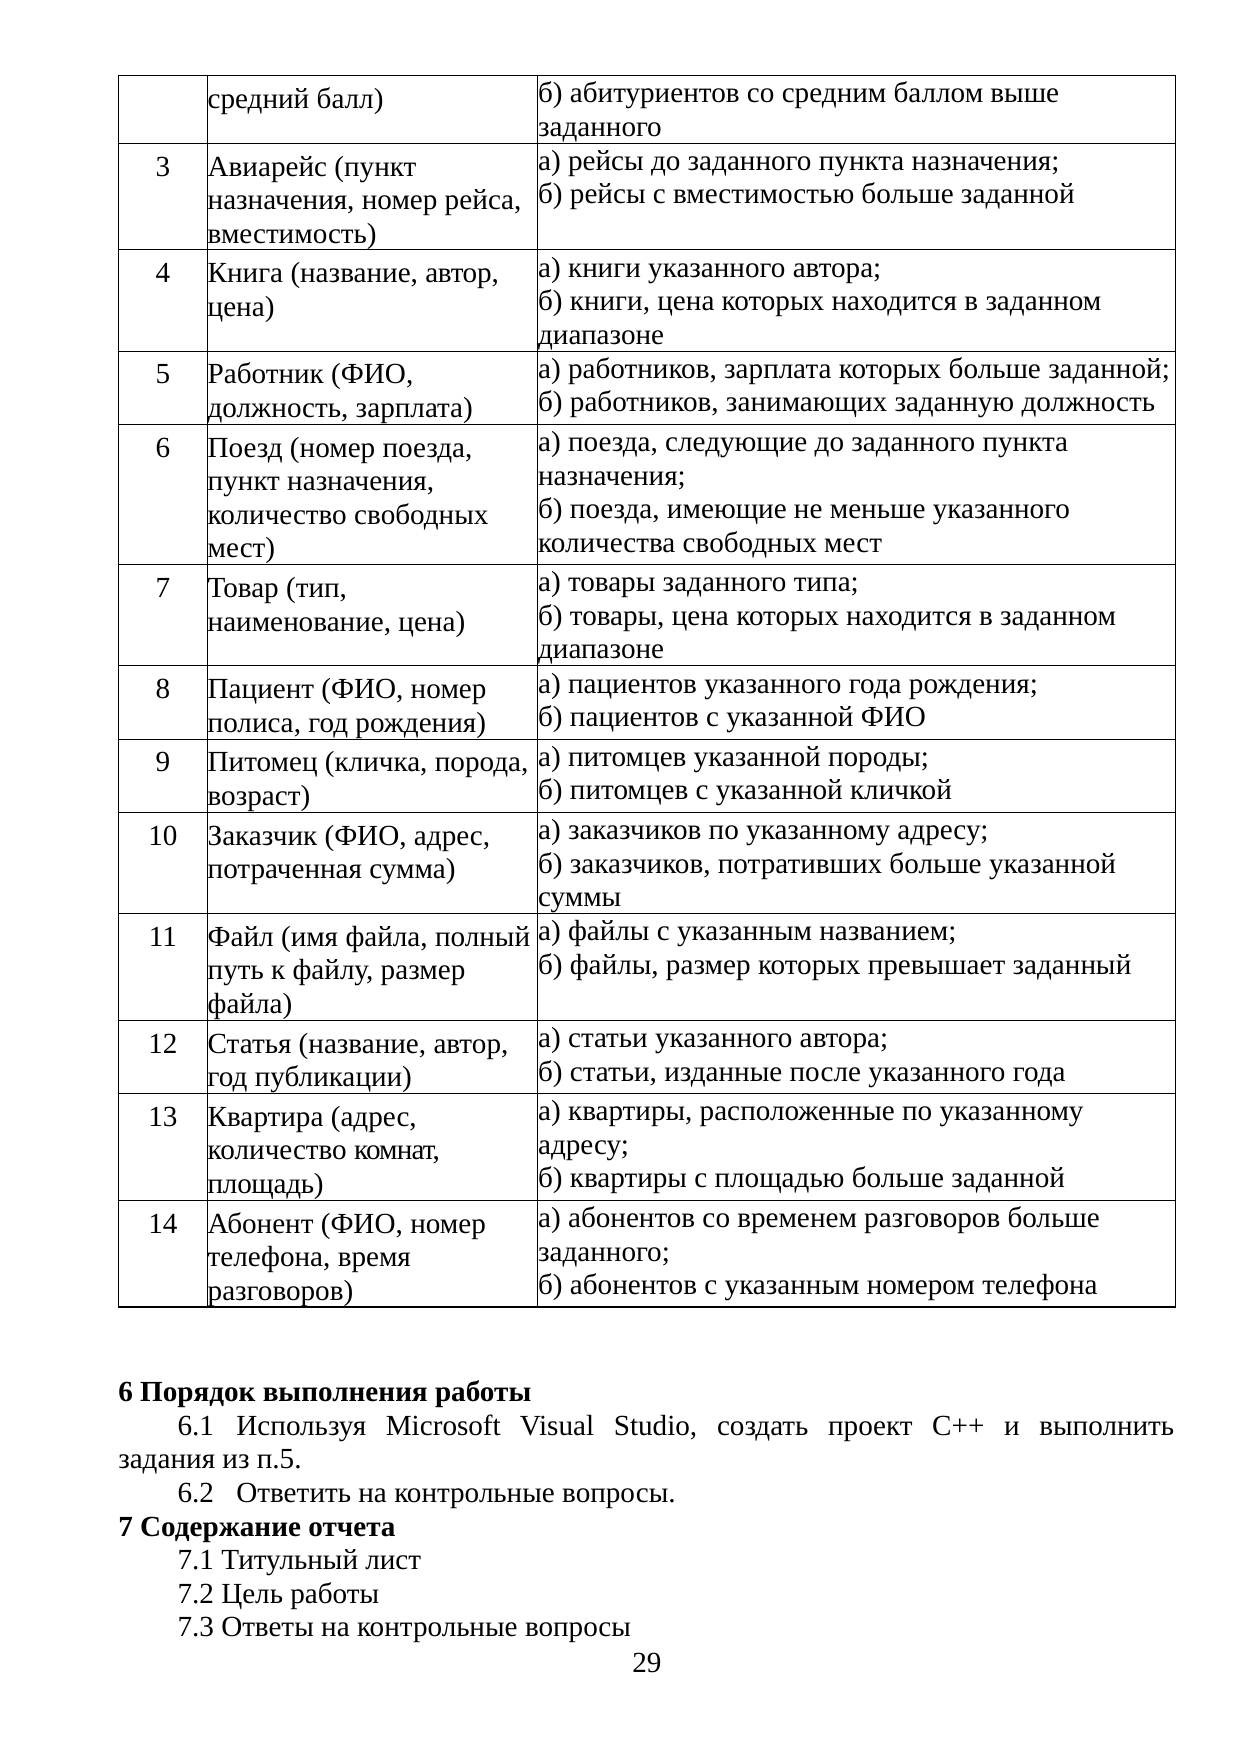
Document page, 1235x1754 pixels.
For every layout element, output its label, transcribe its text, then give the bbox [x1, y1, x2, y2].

table_cell Работник (ФИО, должность, зарплата) [208, 352, 537, 424]
table_cell [119, 76, 207, 143]
table_cell Пациент (ФИО, номер полиса, год рождения) [208, 666, 537, 738]
table_cell Статья (название, автор, год публикации) [208, 1021, 537, 1093]
table_cell 11 [119, 914, 207, 1019]
table_cell Абонент (ФИО, номер телефона, время разговоров) [208, 1201, 537, 1306]
table_cell 8 [119, 666, 207, 738]
table_cell Файл (имя файла, полный путь к файлу, размер файла) [208, 914, 537, 1019]
text 7 Содержание отчета [118, 1509, 1175, 1542]
table_cell 7 [119, 565, 207, 665]
table_cell Товар (тип, наименование, цена) [208, 565, 537, 665]
table_cell Заказчик (ФИО, адрес, потраченная сумма) [208, 813, 537, 913]
table_cell Квартира (адрес, количество комнат, площадь) [208, 1094, 537, 1199]
table_cell 10 [119, 813, 207, 913]
table_cell Авиарейс (пункт назначения, номер рейса, вместимость) [208, 144, 537, 249]
table_cell а) товары заданного типа; б) товары, цена которых находится в заданном диапазоне [538, 565, 1175, 665]
table_cell 14 [119, 1201, 207, 1306]
table_cell а) работников, зарплата которых больше заданной; б) работников, занимающих заданную должность [538, 352, 1175, 424]
table_cell 13 [119, 1094, 207, 1199]
table_cell а) статьи указанного автора; б) статьи, изданные после указанного года [538, 1021, 1175, 1093]
table_cell а) рейсы до заданного пункта назначения; б) рейсы с вместимостью больше заданной [538, 144, 1175, 249]
table_cell 3 [119, 144, 207, 249]
table_cell средний балл) [208, 76, 537, 143]
table_cell Питомец (кличка, порода, возраст) [208, 740, 537, 812]
table_cell а) поезда, следующие до заданного пункта назначения; б) поезда, имеющие не меньше указанного количества свободных мест [538, 425, 1175, 564]
table_cell Книга (название, автор, цена) [208, 250, 537, 351]
text 6 Порядок выполнения работы [118, 1374, 1175, 1408]
table_cell 9 [119, 740, 207, 812]
text 7.1 Титульный лист [118, 1542, 1175, 1576]
table_cell 6 [119, 425, 207, 564]
table_cell а) пациентов указанного года рождения; б) пациентов с указанной ФИО [538, 666, 1175, 738]
text 6.1 Используя Microsoft Visual Studio, создать проект C++ и выполнить задания из п.5. [118, 1408, 1175, 1475]
table_cell 4 [119, 250, 207, 351]
text 7.2 Цель работы [118, 1576, 1175, 1609]
table_cell 12 [119, 1021, 207, 1093]
table_cell 5 [119, 352, 207, 424]
table_cell а) питомцев указанной породы; б) питомцев с указанной кличкой [538, 740, 1175, 812]
table_cell а) файлы с указанным названием; б) файлы, размер которых превышает заданный [538, 914, 1175, 1019]
table_cell а) книги указанного автора; б) книги, цена которых находится в заданном диапазоне [538, 250, 1175, 351]
table_cell а) абонентов со временем разговоров больше заданного; б) абонентов с указанным номером телефона [538, 1201, 1175, 1306]
table_cell а) квартиры, расположенные по указанному адресу; б) квартиры с площадью больше заданной [538, 1094, 1175, 1199]
text 6.2 Ответить на контрольные вопросы. [118, 1475, 1175, 1509]
table_cell а) заказчиков по указанному адресу; б) заказчиков, потративших больше указанной суммы [538, 813, 1175, 913]
text 7.3 Ответы на контрольные вопросы [118, 1609, 1175, 1643]
table_cell Поезд (номер поезда, пункт назначения, количество свободных мест) [208, 425, 537, 564]
table_cell б) абитуриентов со средним баллом выше заданного [538, 76, 1175, 143]
